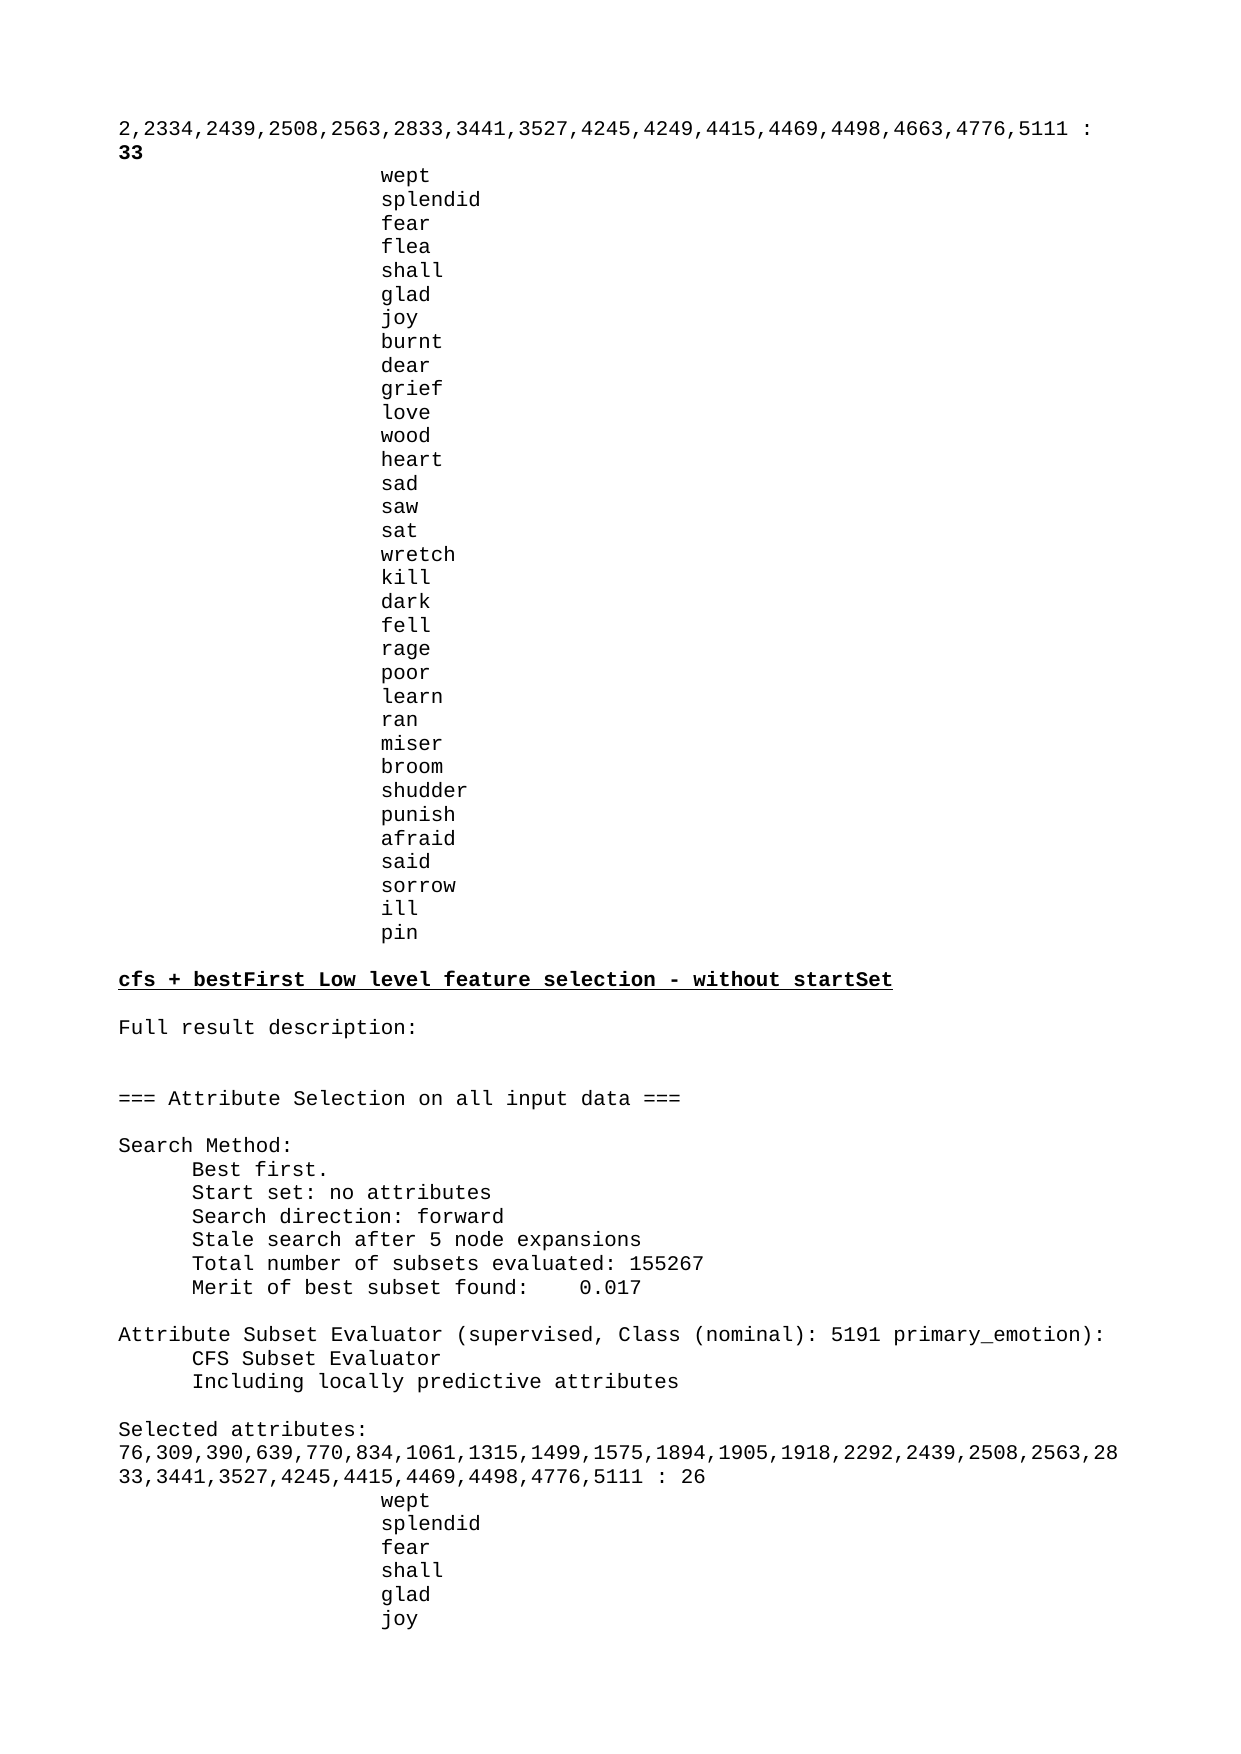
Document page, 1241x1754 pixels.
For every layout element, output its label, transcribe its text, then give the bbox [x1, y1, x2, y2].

text said [118, 851, 1122, 875]
text === Attribute Selection on all input data === [118, 1088, 1122, 1111]
text pin [118, 922, 1122, 946]
text Start set: no attributes [118, 1182, 1122, 1206]
text shall [118, 1561, 1122, 1584]
text learn [118, 686, 1122, 709]
text Selected attributes: 76,309,390,639,770,834,1061,1315,1499,1575,1894,1905,1918,2292,2439,2508,2563,2833,3441,3527,4245,4415,4469,4498,4776,5111 : 26 [118, 1419, 1122, 1489]
text sad [118, 473, 1122, 496]
text ran [118, 709, 1122, 733]
text love [118, 402, 1122, 426]
text flea [118, 236, 1122, 260]
text dark [118, 591, 1122, 615]
text fell [118, 615, 1122, 638]
text saw [118, 496, 1122, 520]
text wept [118, 165, 1122, 189]
text rage [118, 638, 1122, 662]
text fear [118, 1537, 1122, 1561]
text miser [118, 733, 1122, 757]
text sat [118, 520, 1122, 544]
text Total number of subsets evaluated: 155267 [118, 1253, 1122, 1277]
text cfs + bestFirst Low level feature selection - without startSet [118, 969, 1122, 993]
text grief [118, 378, 1122, 402]
text dear [118, 354, 1122, 378]
text shudder [118, 780, 1122, 804]
text kill [118, 567, 1122, 591]
text Search Method: [118, 1135, 1122, 1158]
text poor [118, 662, 1122, 686]
text shall [118, 260, 1122, 284]
text wood [118, 426, 1122, 449]
text punish [118, 804, 1122, 827]
text 2,2334,2439,2508,2563,2833,3441,3527,4245,4249,4415,4469,4498,4663,4776,5111 : 33 [118, 118, 1122, 165]
text Full result description: [118, 1017, 1122, 1040]
text broom [118, 757, 1122, 780]
text joy [118, 1608, 1122, 1631]
text afraid [118, 827, 1122, 851]
text glad [118, 284, 1122, 307]
text wretch [118, 544, 1122, 567]
text splendid [118, 1513, 1122, 1537]
text heart [118, 449, 1122, 473]
text splendid [118, 189, 1122, 213]
text fear [118, 213, 1122, 236]
text Best first. [118, 1158, 1122, 1182]
text Merit of best subset found: 0.017 [118, 1277, 1122, 1300]
text burnt [118, 331, 1122, 354]
text wept [118, 1489, 1122, 1513]
text CFS Subset Evaluator [118, 1348, 1122, 1371]
text joy [118, 307, 1122, 331]
text ill [118, 898, 1122, 922]
text Attribute Subset Evaluator (supervised, Class (nominal): 5191 primary_emotion): [118, 1324, 1122, 1348]
text glad [118, 1584, 1122, 1608]
text Stale search after 5 node expansions [118, 1229, 1122, 1253]
text Search direction: forward [118, 1206, 1122, 1229]
text Including locally predictive attributes [118, 1371, 1122, 1395]
text sorrow [118, 875, 1122, 898]
